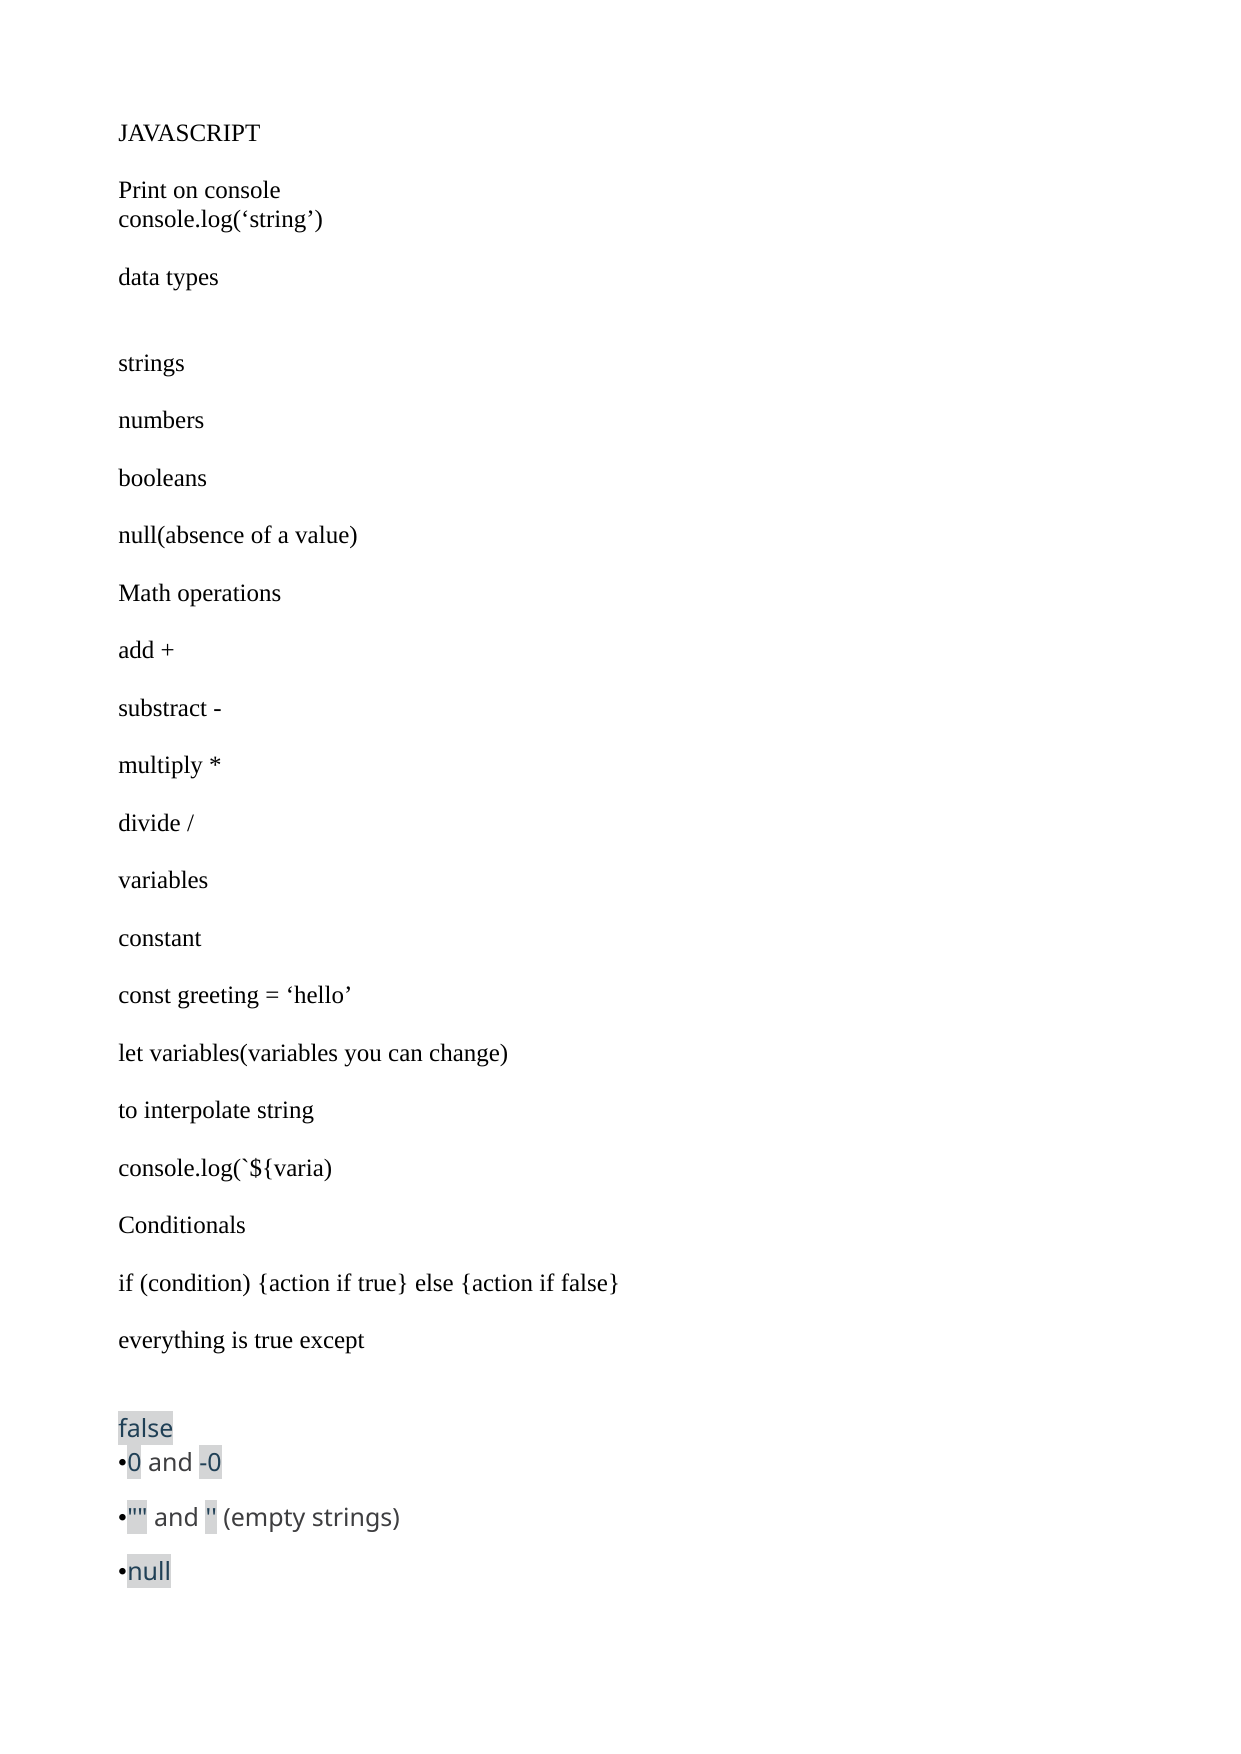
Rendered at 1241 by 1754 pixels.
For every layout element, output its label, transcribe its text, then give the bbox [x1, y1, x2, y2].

text multiply * [118, 751, 1122, 779]
text Conditionals [118, 1211, 1122, 1239]
text false [118, 1411, 1122, 1445]
text null(absence of a value) [118, 521, 1122, 549]
list null [118, 1554, 1122, 1588]
text to interpolate string [118, 1096, 1122, 1124]
text data types [118, 262, 1122, 291]
text const greeting = ‘hello’ [118, 981, 1122, 1009]
text variables [118, 866, 1122, 894]
list 0 and -0 [118, 1445, 1122, 1479]
text JAVASCRIPT [118, 118, 1122, 147]
text substract - [118, 693, 1122, 722]
text booleans [118, 463, 1122, 492]
text numbers [118, 406, 1122, 434]
text Print on console [118, 176, 1122, 204]
text divide / [118, 808, 1122, 837]
text add + [118, 636, 1122, 664]
text let variables(variables you can change) [118, 1038, 1122, 1067]
text if (condition) {action if true} else {action if false} [118, 1268, 1122, 1297]
text everything is true except [118, 1326, 1122, 1354]
text console.log(‘string’) [118, 204, 1122, 233]
text constant [118, 923, 1122, 952]
text console.log(`${varia) [118, 1153, 1122, 1182]
text Math operations [118, 578, 1122, 607]
text strings [118, 348, 1122, 377]
list "" and '' (empty strings) [118, 1499, 1122, 1534]
